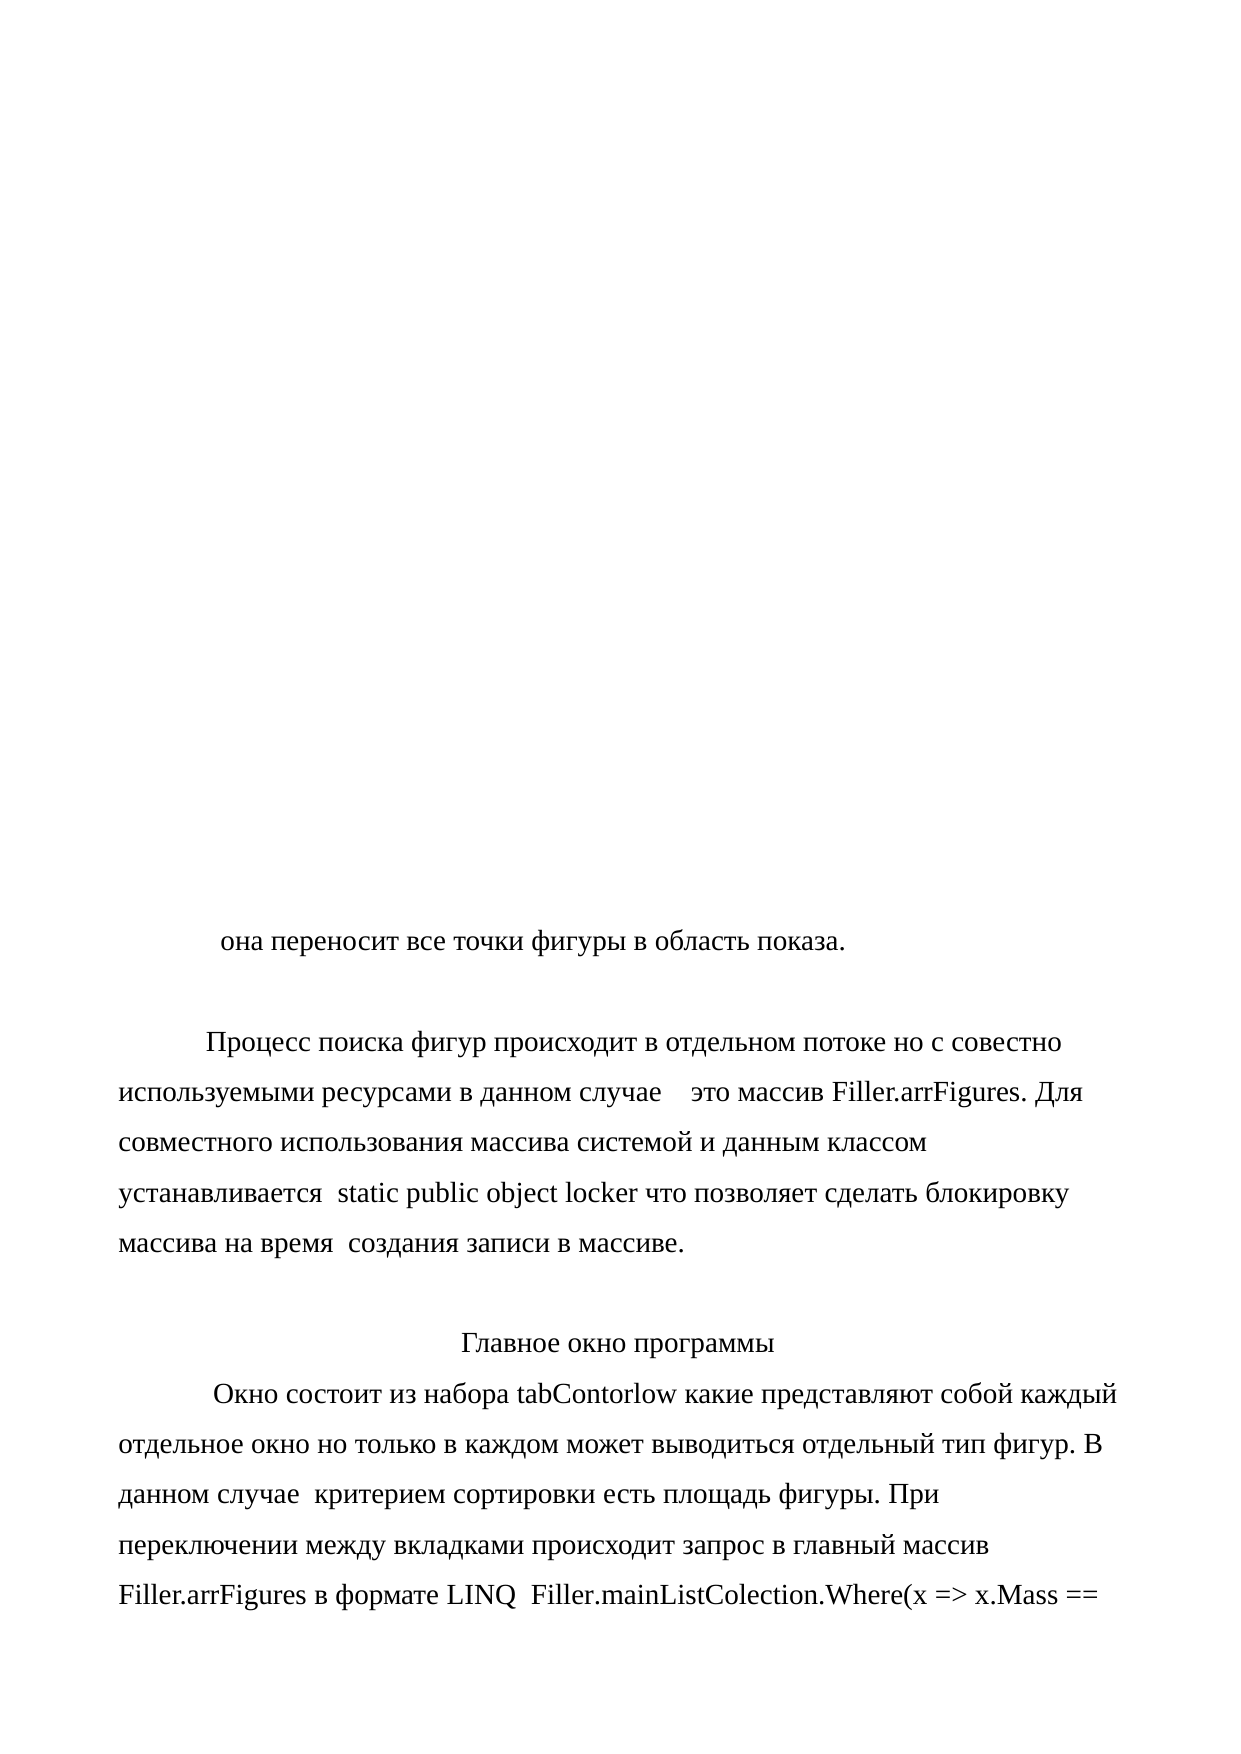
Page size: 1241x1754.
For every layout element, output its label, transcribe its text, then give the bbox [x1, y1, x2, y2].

text Главное окно программы [118, 1326, 1122, 1359]
text она переносит все точки фигуры в область показа. [118, 923, 1122, 957]
text Процесс поиска фигур происходит в отдельном потоке но с совестно используемыми ресурсами в данном случае это массив Filler.arrFigures. Для совместного использования массива системой и данным классом устанавливается static public object locker что позволяет сделать блокировку массива на время создания записи в массиве. [118, 1024, 1122, 1258]
text Окно состоит из набора tabContorlow какие представляют собой каждый отдельное окно но только в каждом может выводиться отдельный тип фигур. В данном случае критерием сортировки есть площадь фигуры. При переключении между вкладками происходит запрос в главный массив Filler.arrFigures в формате LINQ Filler.mainListColection.Where(x => x.Mass == [118, 1376, 1122, 1611]
